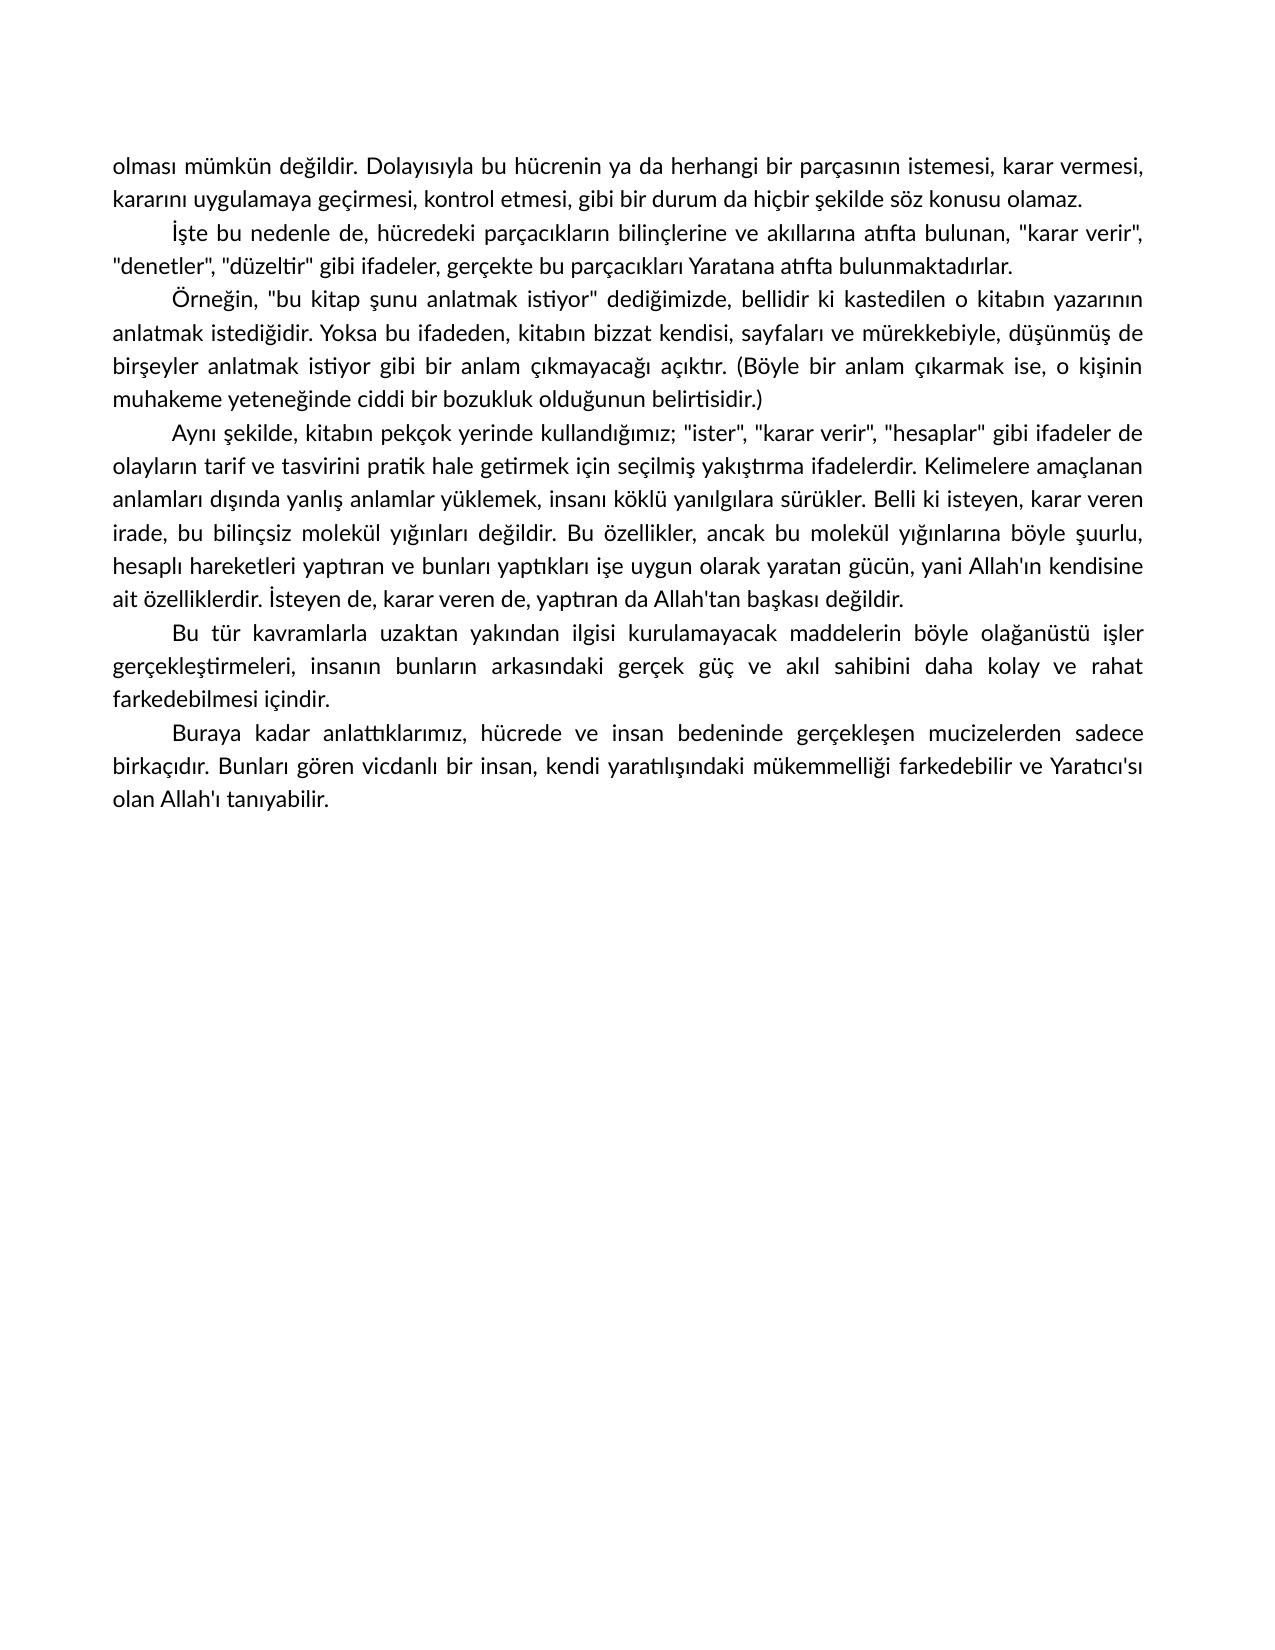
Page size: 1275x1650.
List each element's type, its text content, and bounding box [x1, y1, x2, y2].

text İşte bu nedenle de, hücredeki parçacıkların bilinçlerine ve akıllarına atıfta bulunan, "karar verir", "denetler", "düzeltir" gibi ifadeler, gerçekte bu parçacıkları Yaratana atıfta bulunmaktadırlar. [112, 214, 1145, 281]
text Aynı şekilde, kitabın pekçok yerinde kullandığımız; "ister", "karar verir", "hesaplar" gibi ifadeler de olayların tarif ve tasvirini pratik hale getirmek için seçilmiş yakıştırma ifadelerdir. Kelimelere amaçlanan anlamları dışında yanlış anlamlar yüklemek, insanı köklü yanılgılara sürükler. Belli ki isteyen, karar veren irade, bu bilinçsiz molekül yığınları değildir. Bu özellikler, ancak bu molekül yığınlarına böyle şuurlu, hesaplı hareketleri yaptıran ve bunları yaptıkları işe uygun olarak yaratan gücün, yani Allah'ın kendisine ait özelliklerdir. İsteyen de, karar veren de, yaptıran da Allah'tan başkası değildir. [112, 414, 1145, 614]
text Bu tür kavramlarla uzaktan yakından ilgisi kurulamayacak maddelerin böyle olağanüstü işler gerçekleştirmeleri, insanın bunların arkasındaki gerçek güç ve akıl sahibini daha kolay ve rahat farkedebilmesi içindir. [112, 614, 1145, 714]
text olması mümkün değildir. Dolayısıyla bu hücrenin ya da herhangi bir parçasının istemesi, karar vermesi, kararını uygulamaya geçirmesi, kontrol etmesi, gibi bir durum da hiçbir şekilde söz konusu olamaz. [112, 148, 1145, 214]
text Örneğin, "bu kitap şunu anlatmak istiyor" dediğimizde, bellidir ki kastedilen o kitabın yazarının anlatmak istediğidir. Yoksa bu ifadeden, kitabın bizzat kendisi, sayfaları ve mürekkebiyle, düşünmüş de birşeyler anlatmak istiyor gibi bir anlam çıkmayacağı açıktır. (Böyle bir anlam çıkarmak ise, o kişinin muhakeme yeteneğinde ciddi bir bozukluk olduğunun belirtisidir.) [112, 281, 1145, 414]
text Buraya kadar anlattıklarımız, hücrede ve insan bedeninde gerçekleşen mucizelerden sadece birkaçıdır. Bunları gören vicdanlı bir insan, kendi yaratılışındaki mükemmelliği farkedebilir ve Yaratıcı'sı olan Allah'ı tanıyabilir. [112, 714, 1145, 814]
